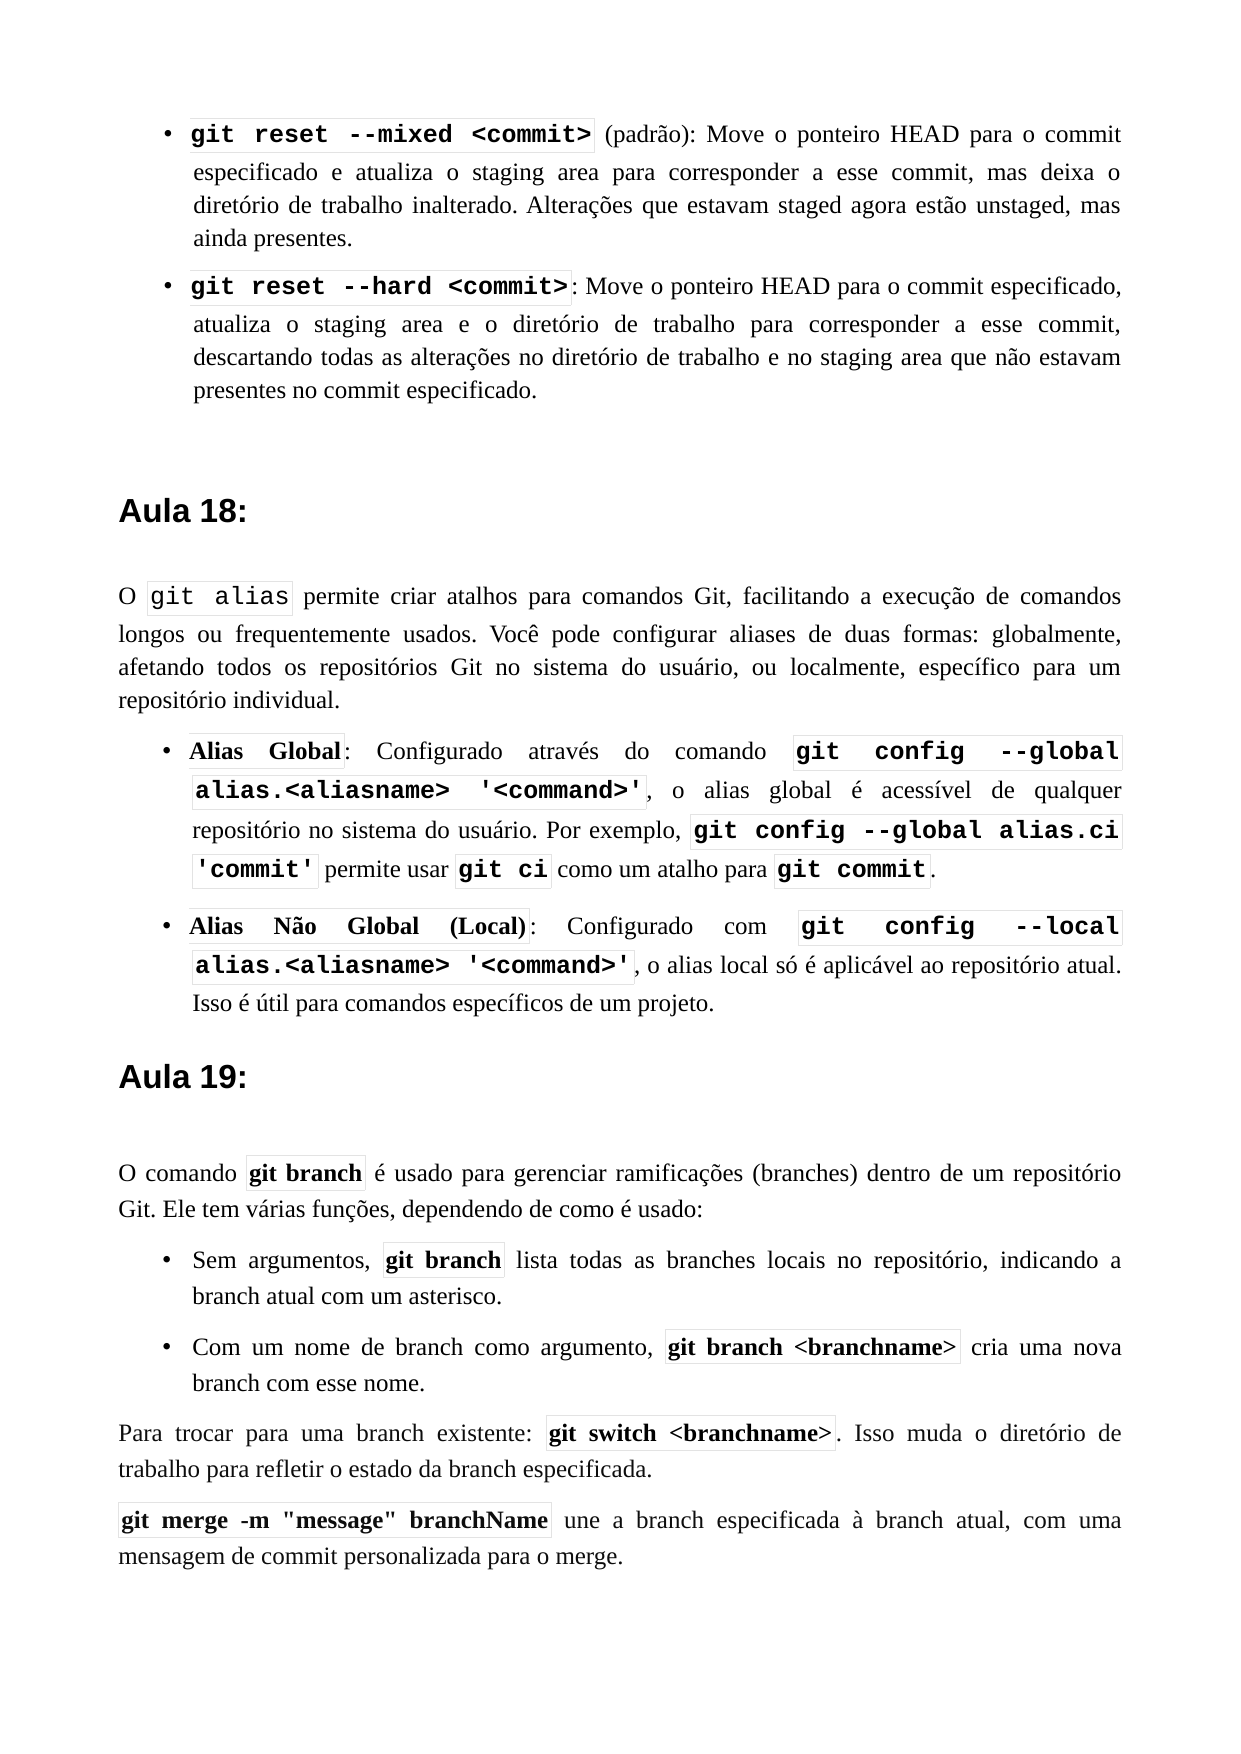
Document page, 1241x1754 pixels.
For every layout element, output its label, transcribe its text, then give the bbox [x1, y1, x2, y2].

text O comando git branch é usado para gerenciar ramificações (branches) dentro de um repositório Git. Ele tem várias funções, dependendo de como é usado: [118, 1155, 1122, 1223]
list git reset --hard <commit>: Move o ponteiro HEAD para o commit especificado, atualiza o staging area e o diretório de trabalho para corresponder a esse commit, descartando todas as alterações no diretório de trabalho e no staging area que não estavam presentes no commit especificado. [164, 270, 1122, 404]
subtitle Aula 19: [118, 1057, 1122, 1095]
list git reset --mixed <commit> (padrão): Move o ponteiro HEAD para o commit especificado e atualiza o staging area para corresponder a esse commit, mas deixa o diretório de trabalho inalterado. Alterações que estavam staged agora estão unstaged, mas ainda presentes. [164, 118, 1122, 252]
list Sem argumentos, git branch lista todas as branches locais no repositório, indicando a branch atual com um asterisco. [162, 1242, 1122, 1310]
list Alias Não Global (Local): Configurado com git config --local alias.<aliasname> '<command>', o alias local só é aplicável ao repositório atual. Isso é útil para comandos específicos de um projeto. [162, 908, 1122, 1017]
text O git alias permite criar atalhos para comandos Git, facilitando a execução de comandos longos ou frequentemente usados. Você pode configurar aliases de duas formas: globalmente, afetando todos os repositórios Git no sistema do usuário, ou localmente, específico para um repositório individual. [118, 581, 1122, 714]
text Para trocar para uma branch existente: git switch <branchname>. Isso muda o diretório de trabalho para refletir o estado da branch especificada. [118, 1415, 1122, 1483]
subtitle Aula 18: [118, 491, 1122, 568]
list Alias Global: Configurado através do comando git config --global alias.<aliasname> '<command>', o alias global é acessível de qualquer repositório no sistema do usuário. Por exemplo, git config --global alias.ci 'commit' permite usar git ci como um atalho para git commit. [162, 733, 1122, 888]
text git merge -m "message" branchName une a branch especificada à branch atual, com uma mensagem de commit personalizada para o merge. [118, 1502, 1122, 1570]
list Com um nome de branch como argumento, git branch <branchname> cria uma nova branch com esse nome. [162, 1329, 1122, 1397]
